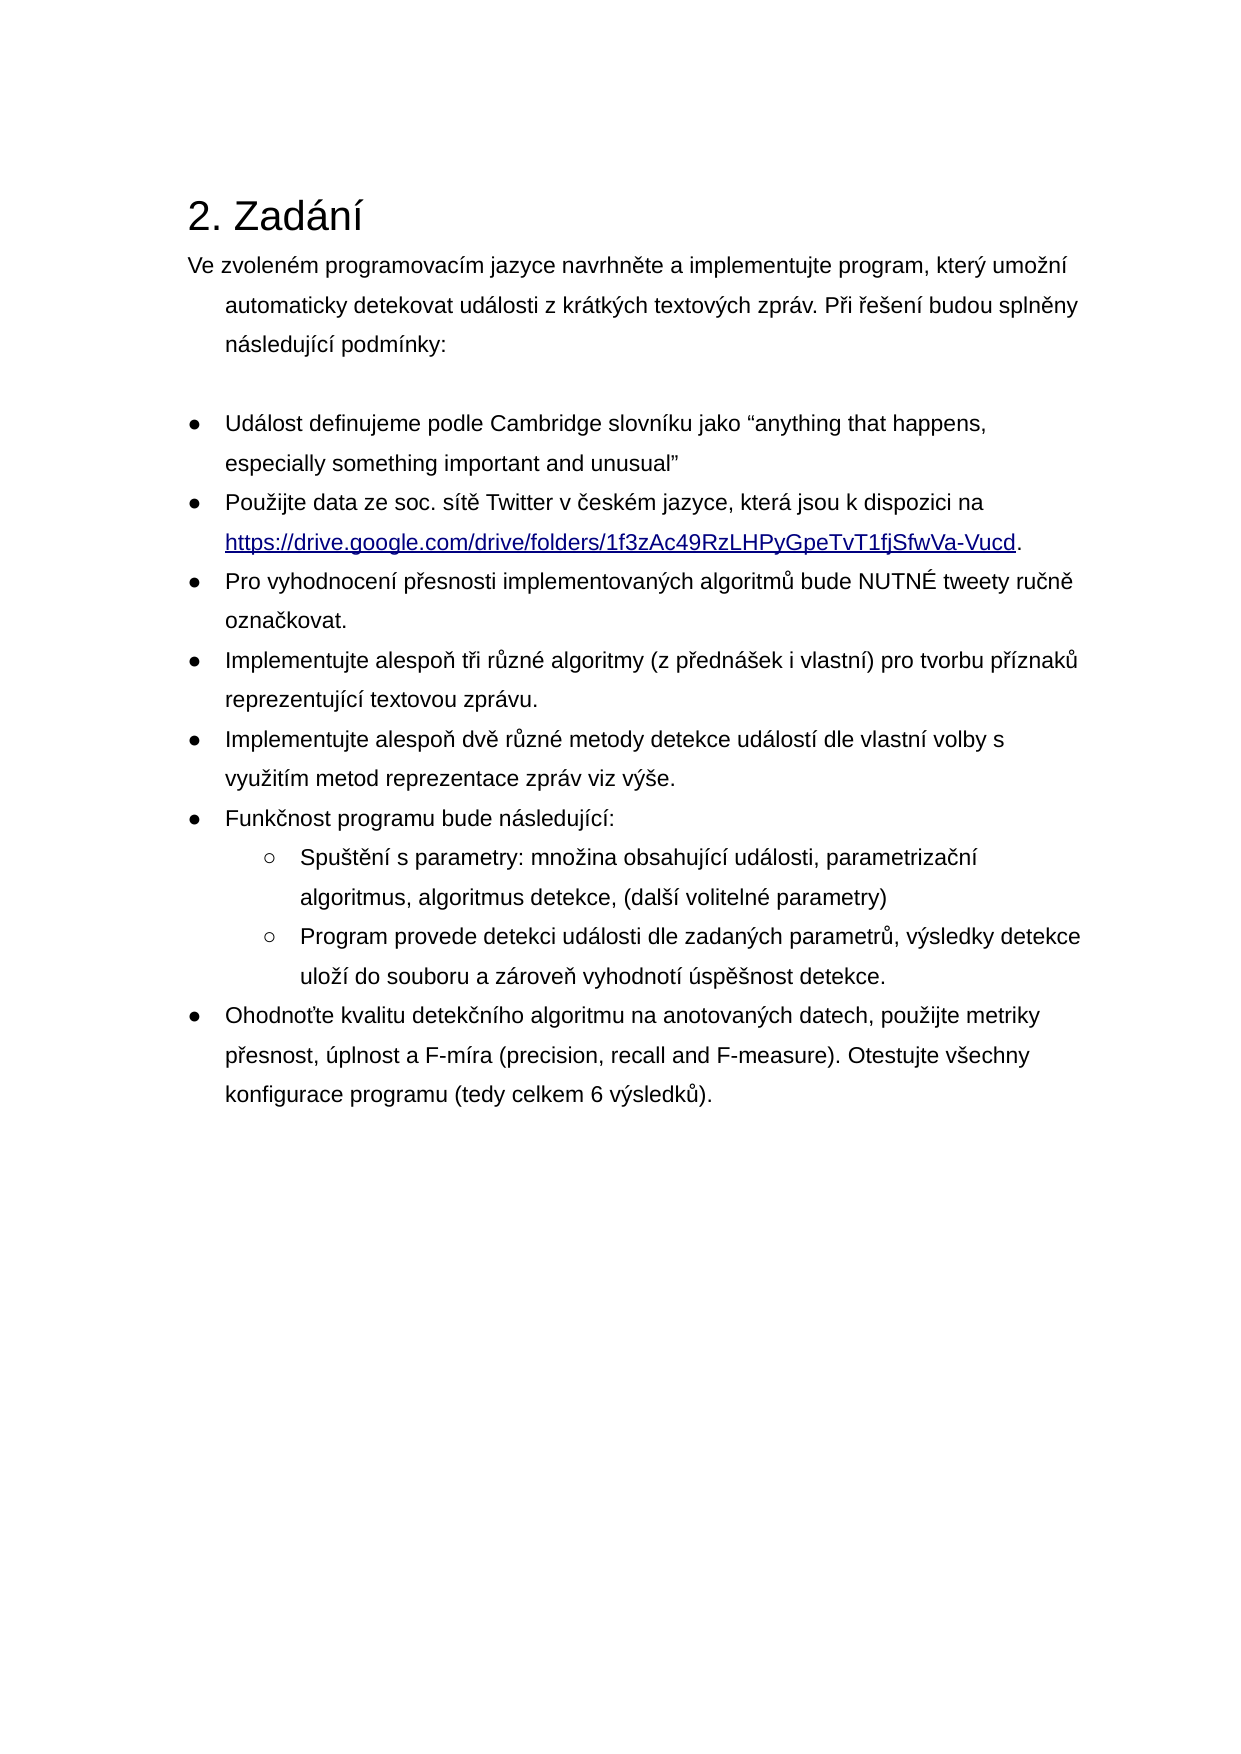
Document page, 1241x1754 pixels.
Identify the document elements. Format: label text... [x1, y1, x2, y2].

list Spuštění s parametry: množina obsahující události, parametrizační algoritmus, algoritmus detekce, (další volitelné parametry) [262, 844, 1090, 910]
list Ohodnoťte kvalitu detekčního algoritmu na anotovaných datech, použijte metriky přesnost, úplnost a F-míra (precision, recall and F-measure). Otestujte všechny konfigurace programu (tedy celkem 6 výsledků). [187, 1002, 1090, 1107]
list Pro vyhodnocení přesnosti implementovaných algoritmů bude NUTNÉ tweety ručně označkovat. [187, 568, 1090, 634]
text Ve zvoleném programovacím jazyce navrhněte a implementujte program, který umožní automaticky detekovat události z krátkých textových zpráv. Při řešení budou splněny následující podmínky: [187, 252, 1090, 357]
list Funkčnost programu bude následující: [187, 805, 1090, 831]
list Použijte data ze soc. sítě Twitter v českém jazyce, která jsou k dispozici na https://drive.google.com/drive/folders/1f3zAc49RzLHPyGpeTvT1fjSfwVa-Vucd. [187, 489, 1090, 555]
list Implementujte alespoň dvě různé metody detekce událostí dle vlastní volby s využitím metod reprezentace zpráv viz výše. [187, 726, 1090, 792]
list Událost definujeme podle Cambridge slovníku jako “anything that happens, especially something important and unusual” [187, 410, 1090, 476]
subtitle 2. Zadání [187, 192, 1090, 239]
list Program provede detekci události dle zadaných parametrů, výsledky detekce uloží do souboru a zároveň vyhodnotí úspěšnost detekce. [262, 923, 1090, 989]
list Implementujte alespoň tři různé algoritmy (z přednášek i vlastní) pro tvorbu příznaků reprezentující textovou zprávu. [187, 647, 1090, 713]
